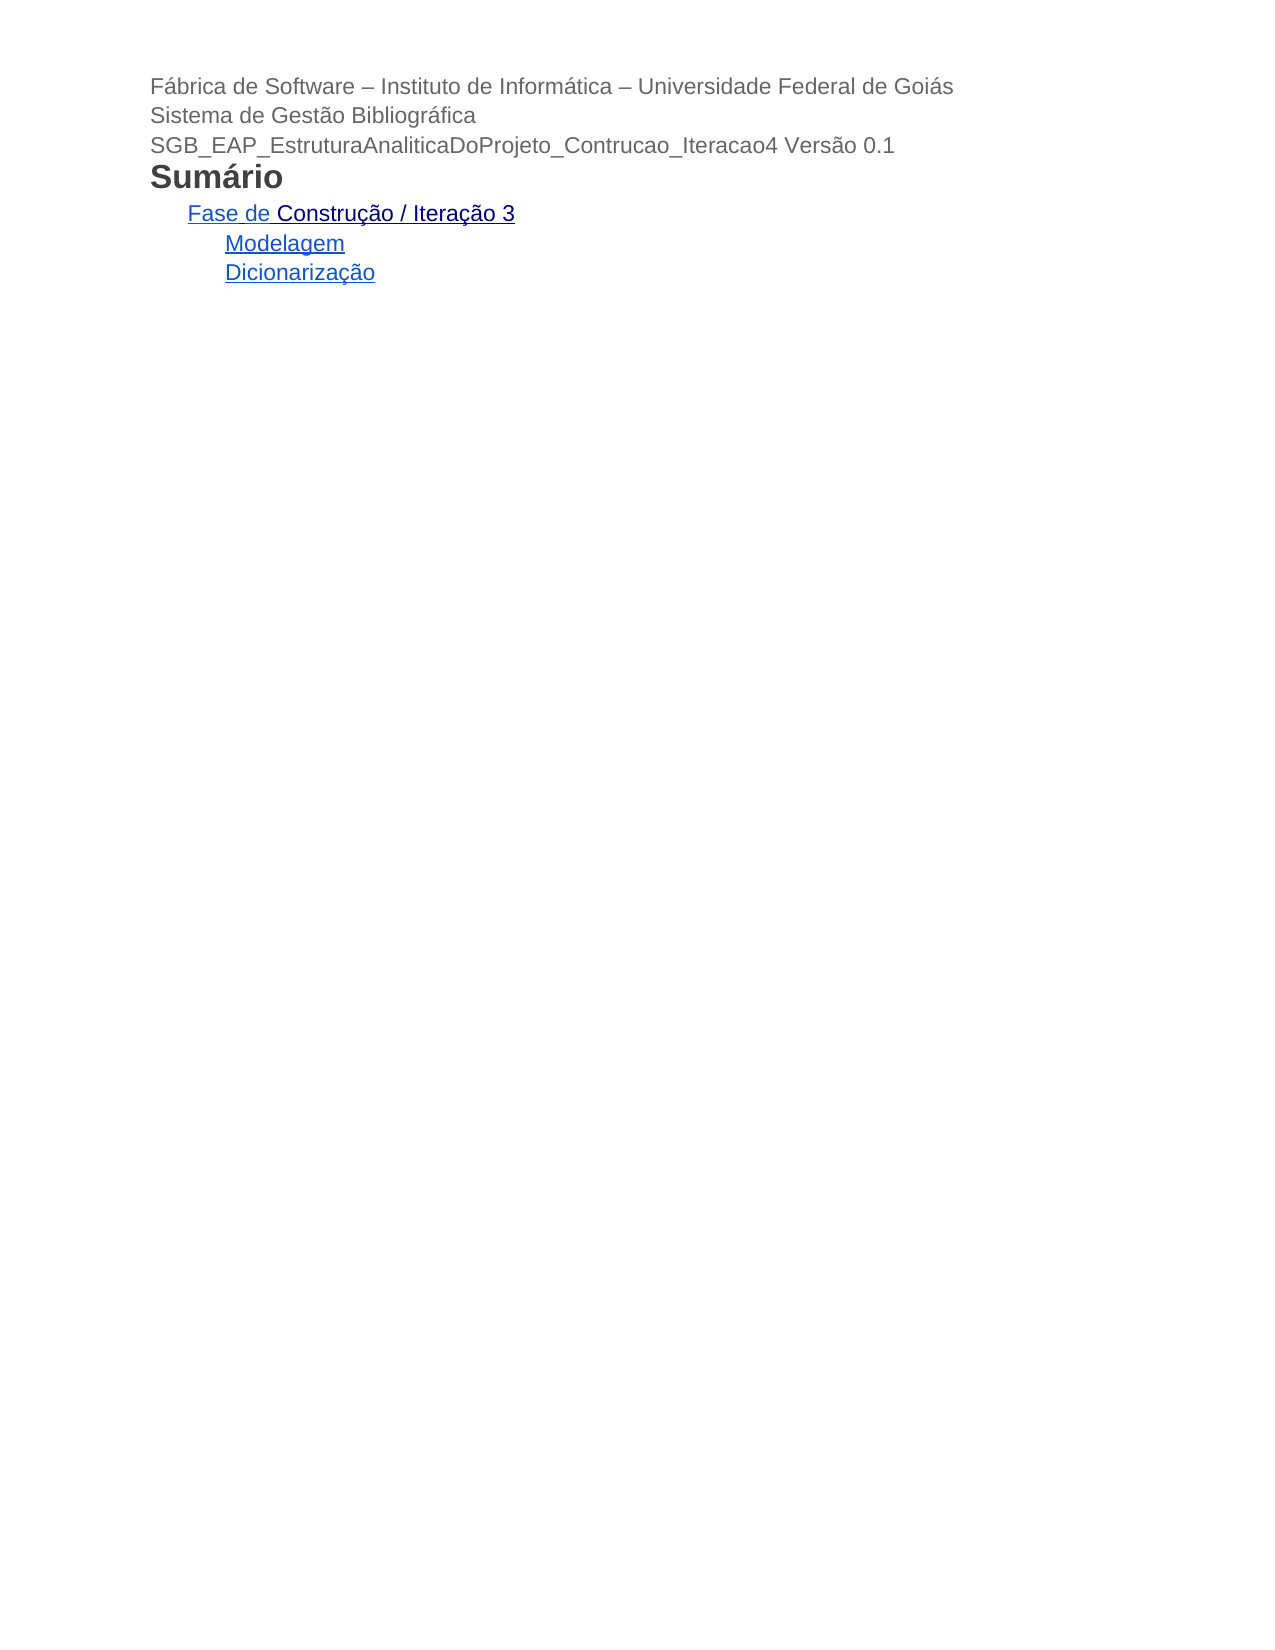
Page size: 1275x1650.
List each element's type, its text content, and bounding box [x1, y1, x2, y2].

text Modelagem [225, 230, 1125, 256]
text Fase de Construção / Iteração 3 [187, 201, 1125, 227]
text Dicionarização [225, 260, 1125, 285]
text Sumário [150, 158, 1125, 195]
